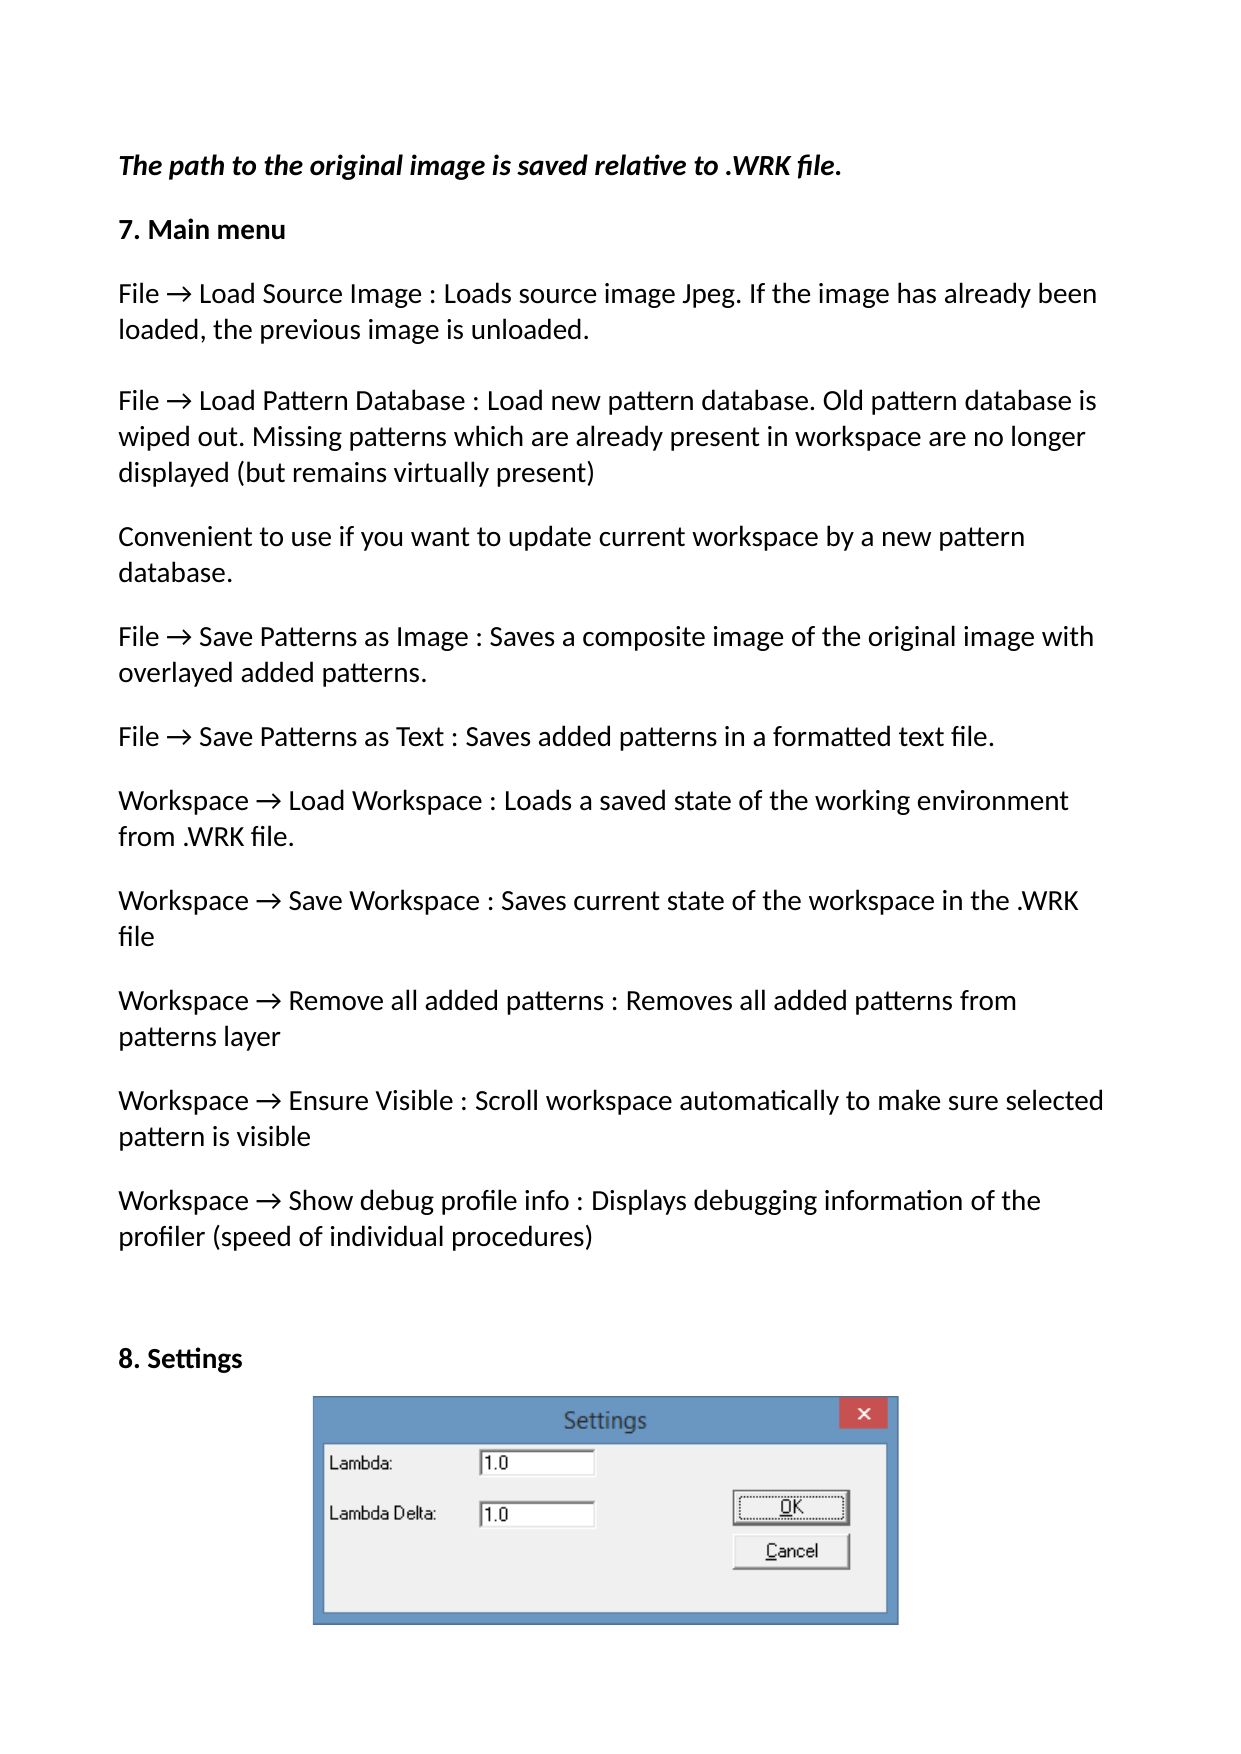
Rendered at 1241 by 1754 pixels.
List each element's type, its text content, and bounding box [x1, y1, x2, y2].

text File → Save Patterns as Image : Saves a composite image of the original image with overlayed added patterns. [118, 618, 1122, 689]
text File → Load Source Image : Loads source image Jpeg. If the image has already been loaded, the previous image is unloaded. [118, 276, 1122, 347]
text Workspace → Show debug profile info : Displays debugging information of the profiler (speed of individual procedures) [118, 1182, 1122, 1254]
text Workspace → Remove all added patterns : Removes all added patterns from patterns layer [118, 982, 1122, 1054]
text Workspace → Ensure Visible : Scroll workspace automatically to make sure selected pattern is visible [118, 1082, 1122, 1154]
text File → Save Patterns as Text : Saves added patterns in a formatted text file. [118, 718, 1122, 754]
text 7. Main menu [118, 211, 1122, 247]
picture [312, 1396, 899, 1625]
text 8. Settings [118, 1340, 1122, 1376]
text Workspace → Load Workspace : Loads a saved state of the working environment from .WRK file. [118, 782, 1122, 854]
text The path to the original image is saved relative to .WRK file. [118, 147, 1122, 182]
text File → Load Pattern Database : Load new pattern database. Old pattern database is wiped out. Missing patterns which are already present in workspace are no longer displayed (but remains virtually present) [118, 382, 1122, 489]
text Workspace → Save Workspace : Saves current state of the workspace in the .WRK file [118, 882, 1122, 954]
text Convenient to use if you want to update current workspace by a new pattern database. [118, 518, 1122, 589]
